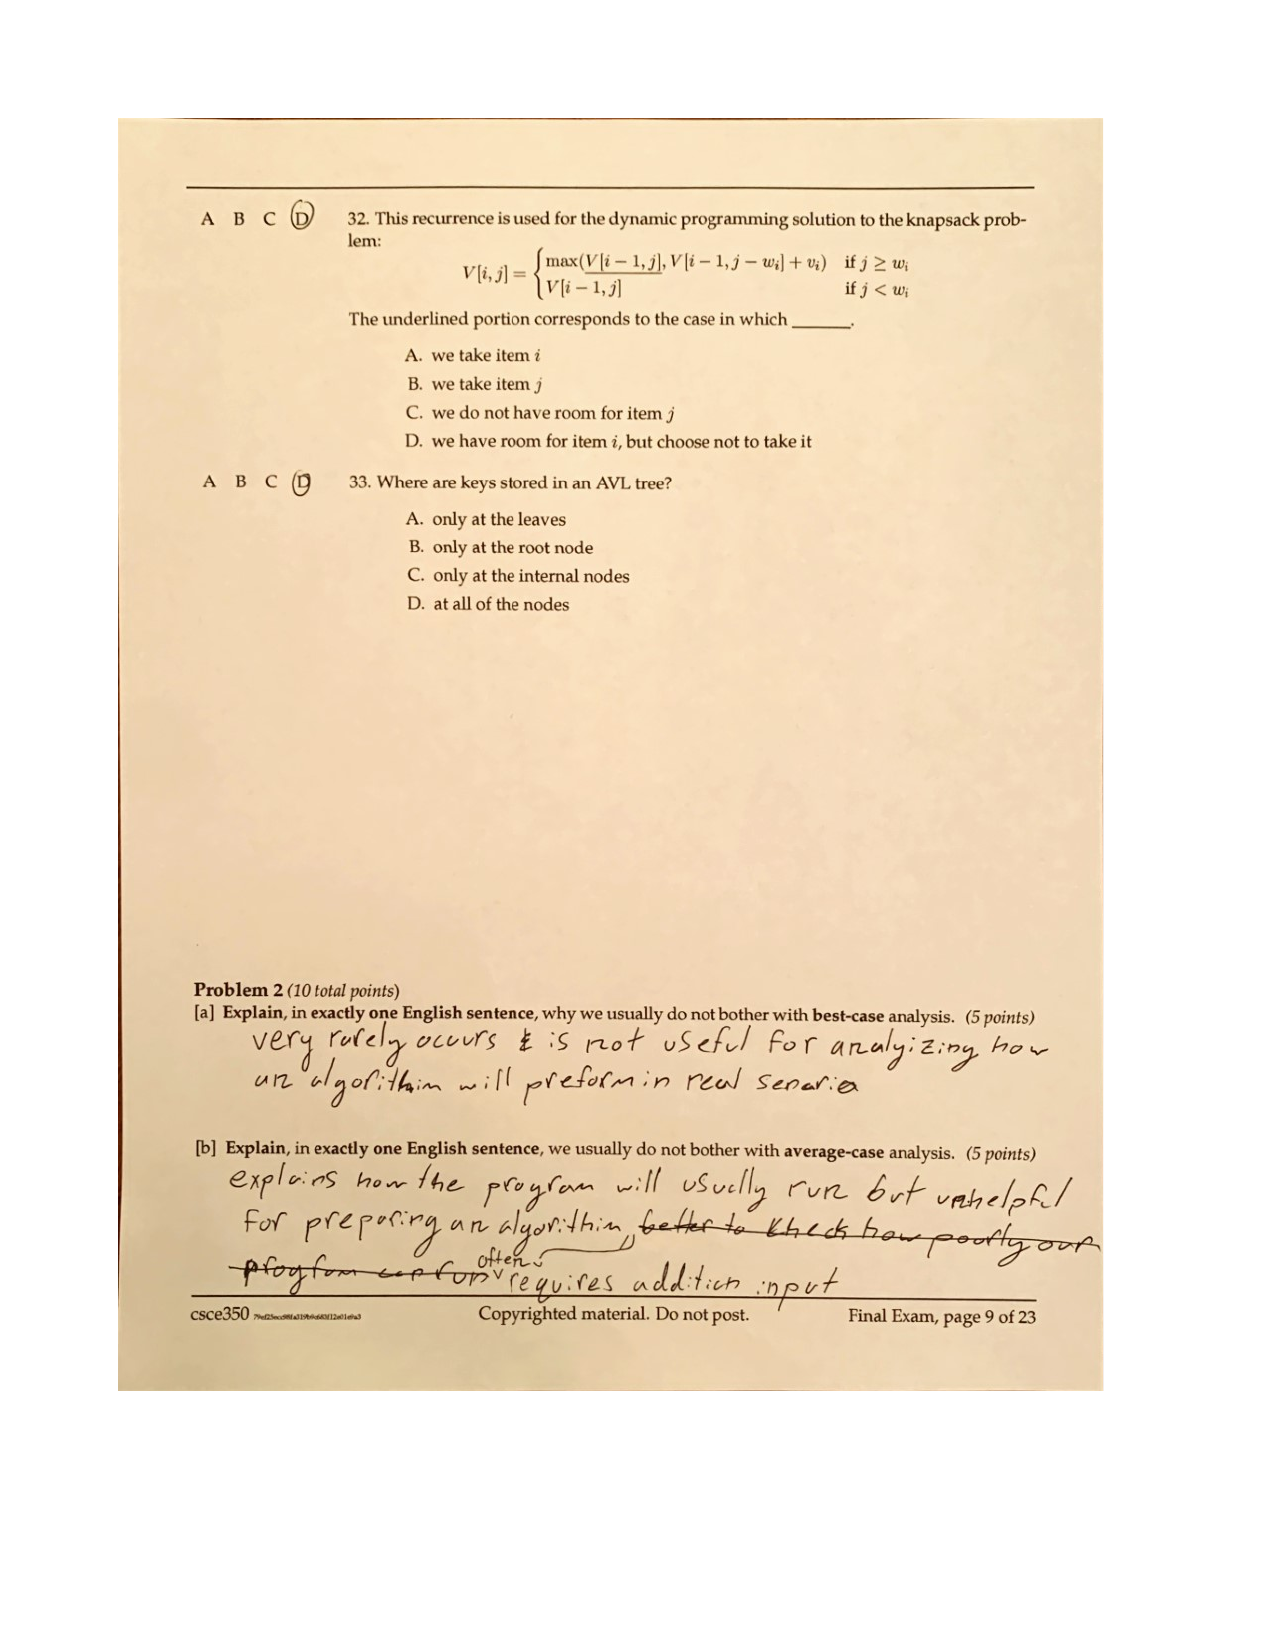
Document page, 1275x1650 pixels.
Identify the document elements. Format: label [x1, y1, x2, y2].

picture [118, 118, 1104, 1391]
